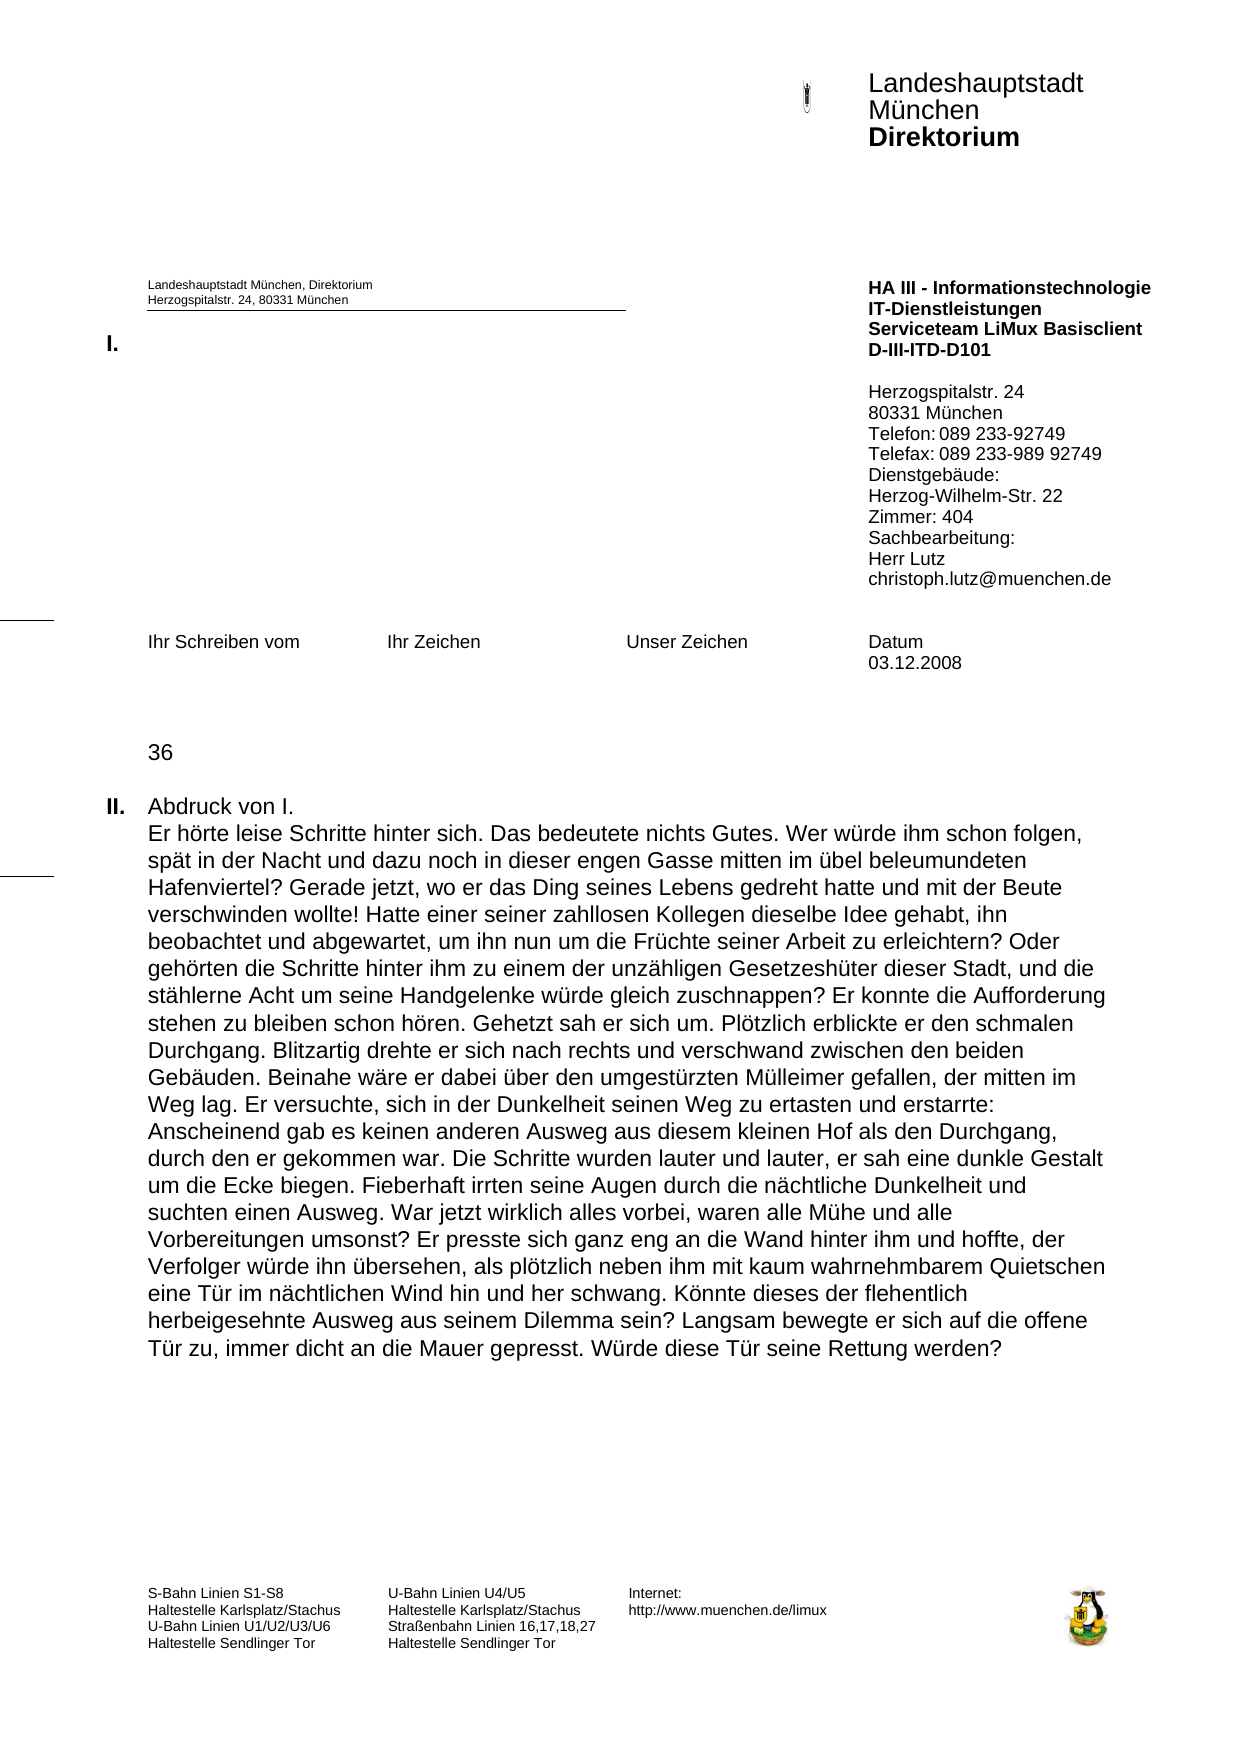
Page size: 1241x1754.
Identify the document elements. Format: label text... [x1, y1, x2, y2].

text 36 [148, 738, 1109, 766]
picture [1063, 1585, 1109, 1647]
text Er hörte leise Schritte hinter sich. Das bedeutete nichts Gutes. Wer würde ihm schon folgen, spät in der Nacht und dazu noch in dieser engen Gasse mitten im übel beleumundeten Hafenviertel? Gerade jetzt, wo er das Ding seines Lebens gedreht hatte und mit der Beute verschwinden wollte! Hatte einer seiner zahllosen Kollegen dieselbe Idee gehabt, ihn beobachtet und abgewartet, um ihn nun um die Früchte seiner Arbeit zu erleichtern? Oder gehörten die Schritte hinter ihm zu einem der unzähligen Gesetzeshüter dieser Stadt, und die stählerne Acht um seine Handgelenke würde gleich zuschnappen? Er konnte die Aufforderung stehen zu bleiben schon hören. Gehetzt sah er sich um. Plötzlich erblickte er den schmalen Durchgang. Blitzartig drehte er sich nach rechts und verschwand zwischen den beiden Gebäuden. Beinahe wäre er dabei über den umgestürzten Mülleimer gefallen, der mitten im Weg lag. Er versuchte, sich in der Dunkelheit seinen Weg zu ertasten und erstarrte: Anscheinend gab es keinen anderen Ausweg aus diesem kleinen Hof als den Durchgang, durch den er gekommen war. Die Schritte wurden lauter und lauter, er sah eine dunkle Gestalt um die Ecke biegen. Fieberhaft irrten seine Augen durch die nächtliche Dunkelheit und suchten einen Ausweg. War jetzt wirklich alles vorbei, waren alle Mühe und alle Vorbereitungen umsonst? Er presste sich ganz eng an die Wand hinter ihm und hoffte, der Verfolger würde ihn übersehen, als plötzlich neben ihm mit kaum wahrnehmbarem Quietschen eine Tür im nächtlichen Wind hin und her schwang. Könnte dieses der flehentlich herbeigesehnte Ausweg aus seinem Dilemma sein? Langsam bewegte er sich auf die offene Tür zu, immer dicht an die Mauer gepresst. Würde diese Tür seine Rettung werden? [148, 820, 1109, 1361]
text München [868, 98, 1199, 125]
text Herzogspitalstr. 24 80331 München Telefon: 089 233-92749 Telefax: 089 233-989 92749 Dienstgebäude: Herzog-Wilhelm-Str. 22 Zimmer: 404 Sachbearbeitung: Herr Lutz christoph.lutz@muenchen.de [868, 382, 1199, 590]
table_header U-Bahn Linien U4/U5 Haltestelle Karlsplatz/Stachus Straßenbahn Linien 16,17,18,27 Haltestelle Sendlinger Tor [388, 1551, 628, 1652]
text D-III-ITD-D101 [868, 340, 1199, 361]
text II. Abdruck von I. [106, 793, 1109, 820]
table_header Internet: http://www.muenchen.de/limux [628, 1551, 869, 1652]
text Unser Zeichen [626, 632, 833, 653]
text I. [106, 331, 136, 356]
text Ihr Schreiben vom [148, 632, 354, 653]
text HA III - Informationstechnologie IT-Dienstleistungen Serviceteam LiMux Basisclient [868, 277, 1199, 340]
text Datum [868, 632, 1108, 653]
table_header S-Bahn Linien S1-S8 Haltestelle Karlsplatz/Stachus U-Bahn Linien U1/U2/U3/U6 Haltestelle Sendlinger Tor [148, 1551, 388, 1652]
text 03.12.2008 [868, 653, 1108, 673]
table_header [869, 1551, 1110, 1652]
text Direktorium [868, 125, 1199, 152]
text Herzogspitalstr. 24, 80331 München [148, 292, 626, 307]
text Landeshauptstadt München, Direktorium [148, 277, 626, 292]
picture [803, 80, 811, 113]
text Landeshauptstadt [868, 71, 1199, 98]
text Ihr Zeichen [387, 632, 593, 653]
